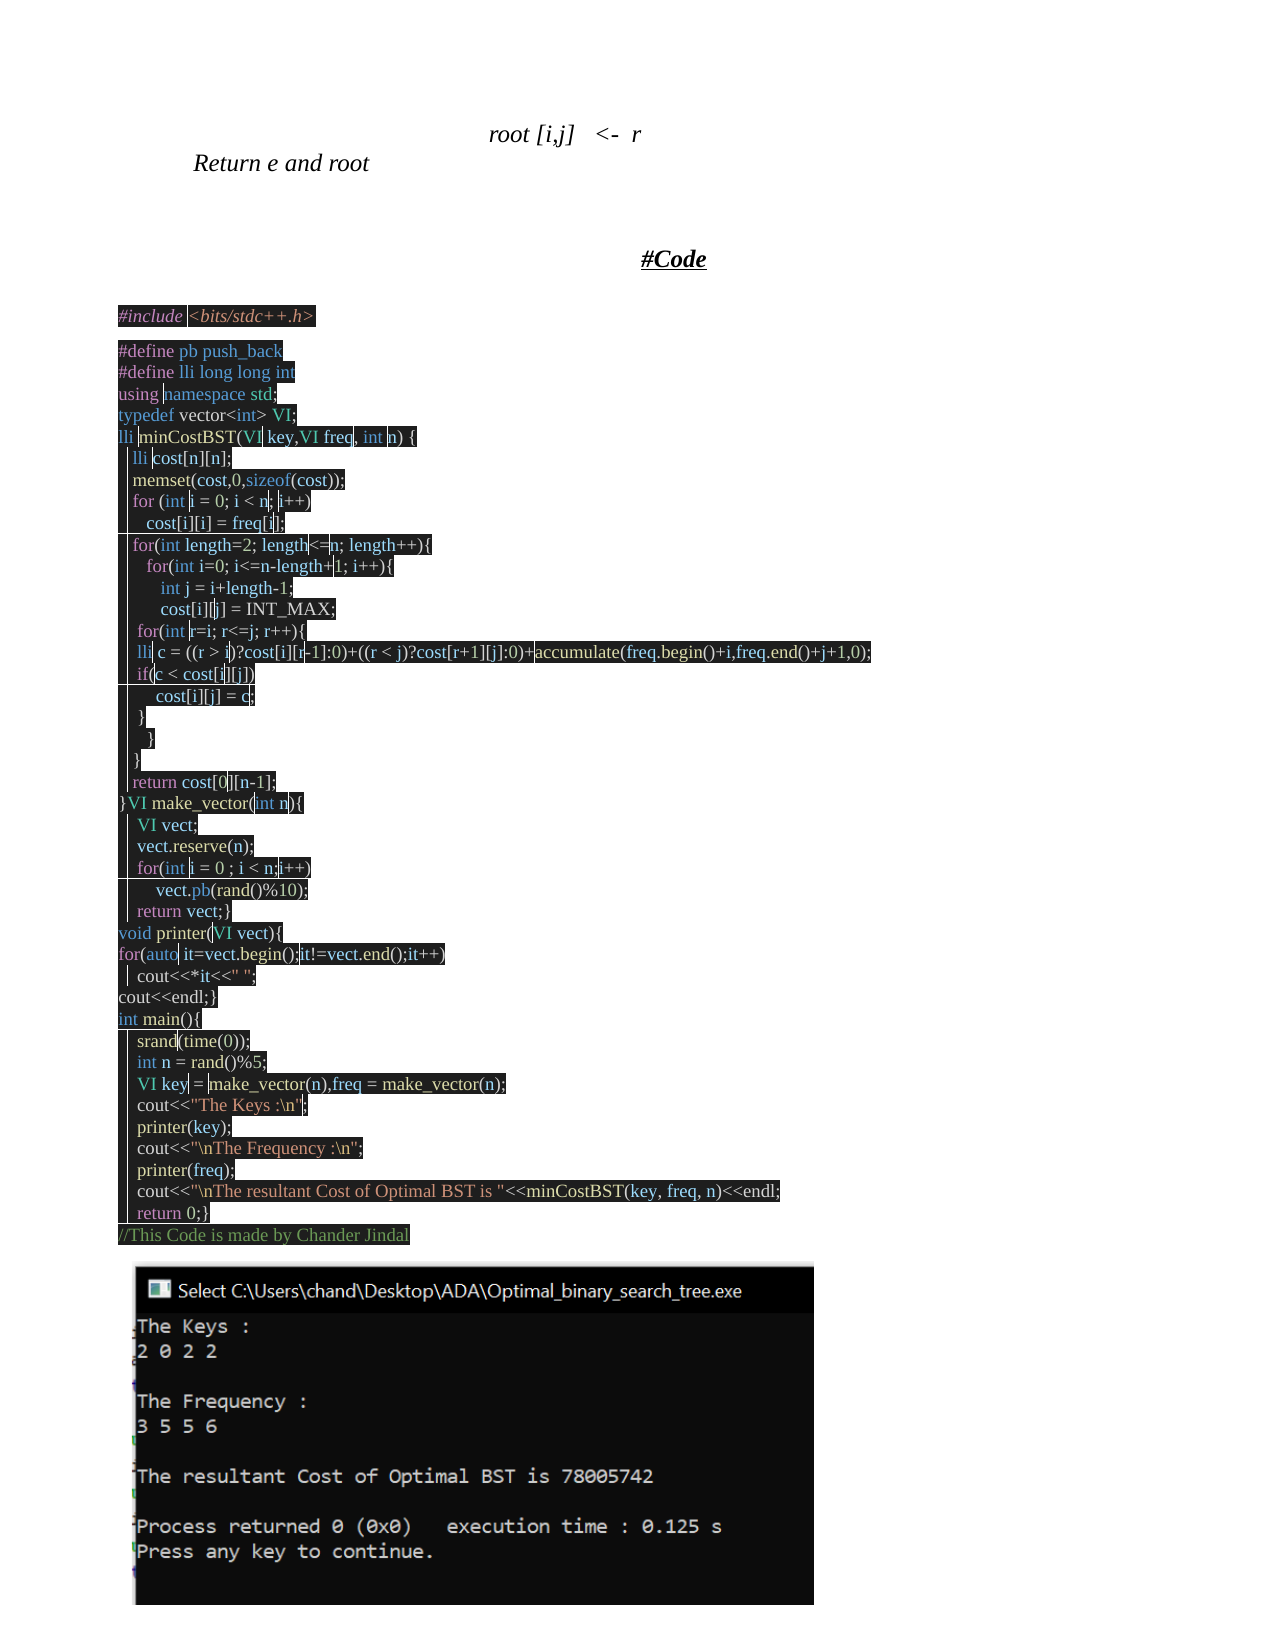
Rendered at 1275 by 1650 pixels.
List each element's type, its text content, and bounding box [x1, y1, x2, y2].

text for(int length=2; length<=n; length++){ [118, 533, 1157, 555]
text #define lli long long int [118, 361, 1157, 383]
text vect.reserve(n); [118, 835, 1157, 857]
text if(c < cost[i][j]) [118, 663, 1157, 684]
text cout<<"\nThe Frequency :\n"; [118, 1137, 1157, 1159]
text return 0;} [118, 1202, 1157, 1223]
text } [118, 749, 1157, 771]
text cost[i][j] = c; [118, 684, 1157, 706]
text typedef vector<int> VI; [118, 404, 1157, 426]
text for(int r=i; r<=j; r++){ [118, 620, 1157, 641]
text root [i,j] <- r [193, 118, 1157, 147]
text for(auto it=vect.begin();it!=vect.end();it++) [118, 943, 1157, 965]
text lli c = ((r > i)?cost[i][r-1]:0)+((r < j)?cost[r+1][j]:0)+accumulate(freq.begin()+i,freq.end()+j+1,0); [118, 641, 1157, 663]
text return vect;} [118, 900, 1157, 922]
text cout<<endl;} [118, 986, 1157, 1008]
text #Code [193, 243, 1157, 273]
text memset(cost,0,sizeof(cost)); [118, 469, 1157, 490]
text } [118, 728, 1157, 749]
text #include <bits/stdc++.h> [118, 298, 1157, 327]
text vect.pb(rand()%10); [118, 878, 1157, 900]
text cost[i][j] = INT_MAX; [118, 598, 1157, 620]
text printer(key); [118, 1116, 1157, 1137]
text //This Code is made by Chander Jindal [118, 1223, 1157, 1245]
text int main(){ [118, 1008, 1157, 1029]
text VI key = make_vector(n),freq = make_vector(n); [118, 1073, 1157, 1094]
text int j = i+length-1; [118, 577, 1157, 598]
text cout<<"The Keys :\n"; [118, 1094, 1157, 1116]
text void printer(VI vect){ [118, 922, 1157, 943]
text #define pb push_back [118, 339, 1157, 361]
text VI vect; [118, 814, 1157, 835]
text printer(freq); [118, 1159, 1157, 1180]
text cout<<*it<<" "; [118, 965, 1157, 986]
text } [118, 706, 1157, 728]
text srand(time(0)); [118, 1029, 1157, 1051]
text }VI make_vector(int n){ [118, 792, 1157, 814]
text cout<<"\nThe resultant Cost of Optimal BST is "<<minCostBST(key, freq, n)<<endl; [118, 1180, 1157, 1202]
text for(int i=0; i<=n-length+1; i++){ [118, 555, 1157, 577]
text lli minCostBST(VI key,VI freq, int n) { [118, 426, 1157, 447]
text int n = rand()%5; [118, 1051, 1157, 1073]
text for (int i = 0; i < n; i++) [118, 490, 1157, 512]
text for(int i = 0 ; i < n;i++) [118, 857, 1157, 878]
text Return e and root [193, 147, 1157, 177]
text return cost[0][n-1]; [118, 771, 1157, 792]
picture [131, 1261, 814, 1605]
text lli cost[n][n]; [118, 447, 1157, 469]
text cost[i][i] = freq[i]; [118, 512, 1157, 533]
text using namespace std; [118, 383, 1157, 404]
